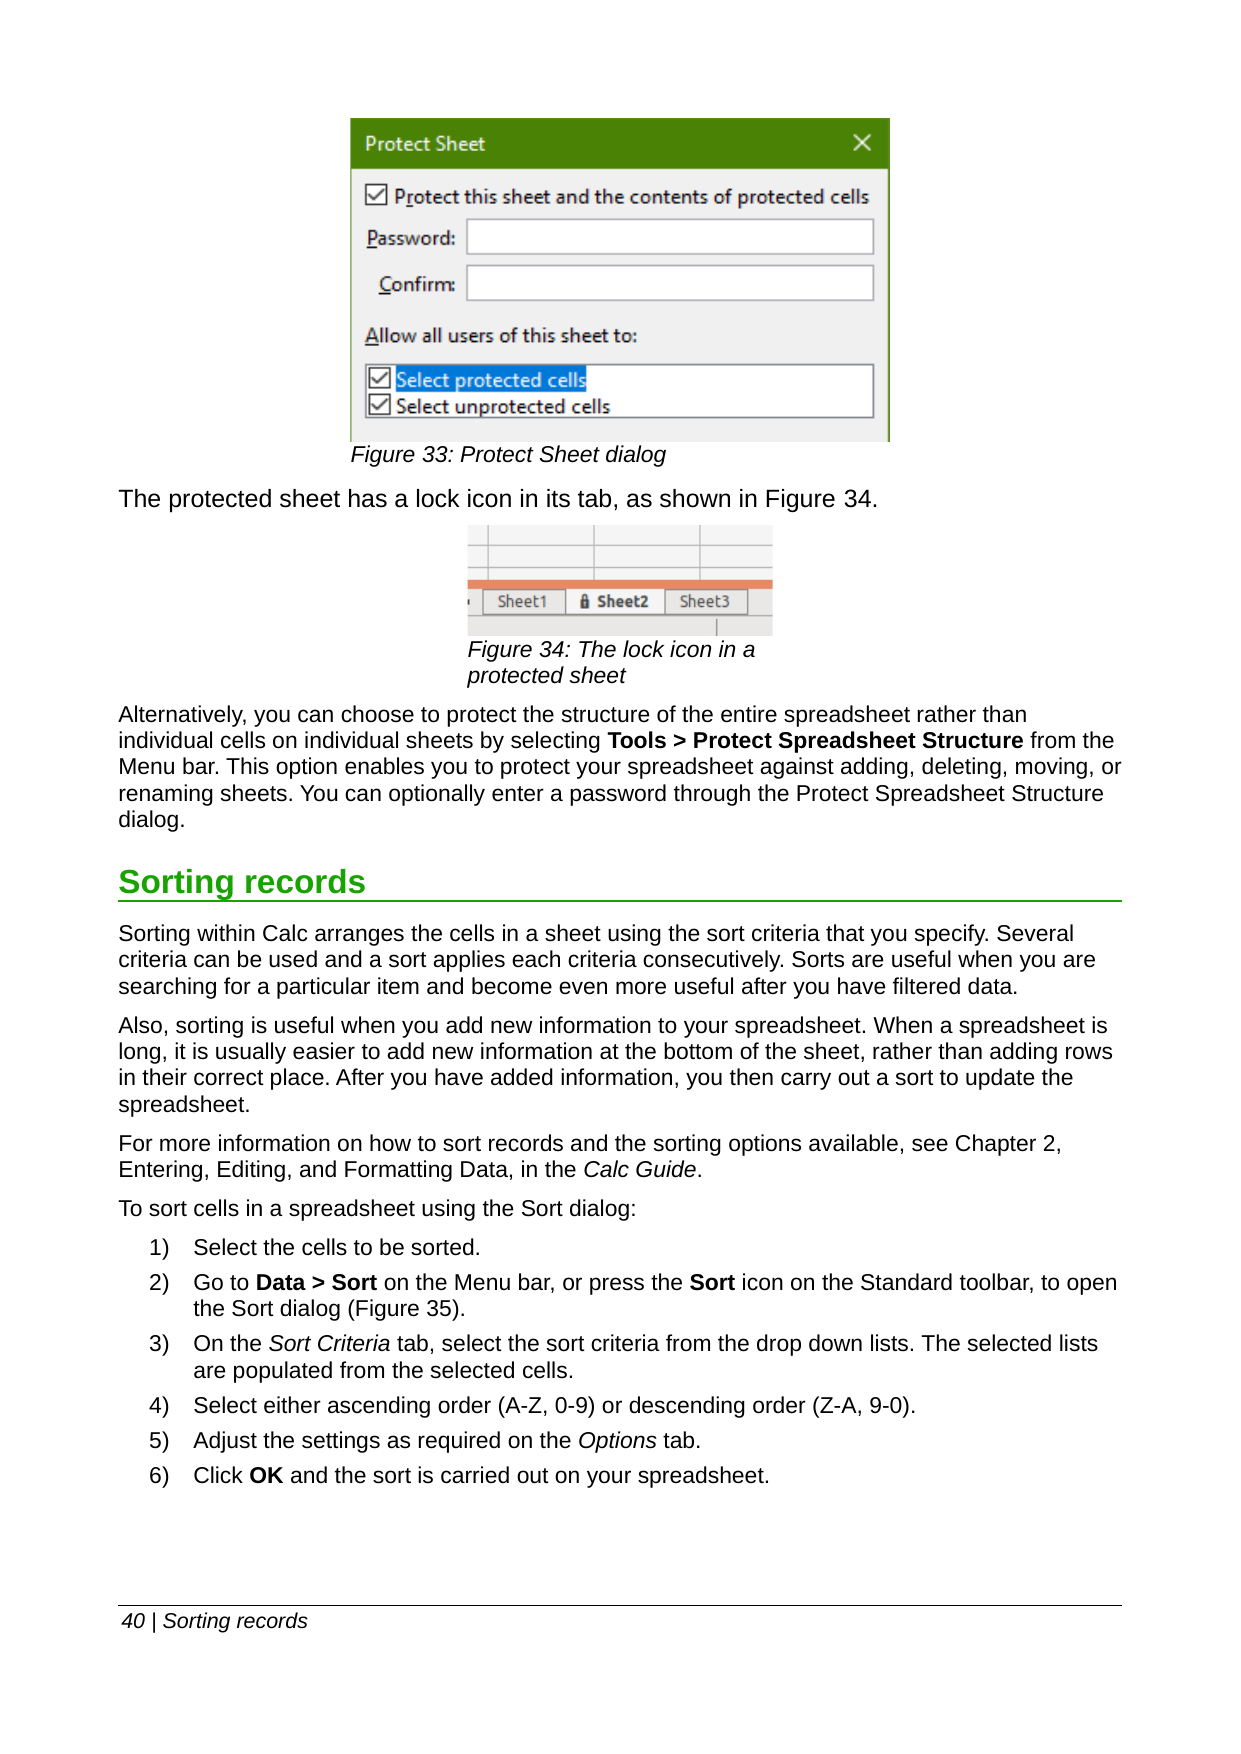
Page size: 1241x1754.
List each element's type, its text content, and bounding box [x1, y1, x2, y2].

list Adjust the settings as required on the Options tab. [169, 1427, 1122, 1453]
list To sort cells in a spreadsheet using the Sort dialog: [118, 1195, 1122, 1221]
list Select the cells to be sorted. [169, 1233, 1122, 1260]
list On the Sort Criteria tab, select the sort criteria from the drop down lists. The selected lists are populated from the selected cells. [169, 1330, 1122, 1383]
picture [350, 118, 890, 442]
text Figure 34: The lock icon in a protected sheet [467, 636, 773, 688]
list Go to Data > Sort on the Menu bar, or press the Sort icon on the Standard toolbar, to open the Sort dialog (Figure 35). [169, 1269, 1122, 1321]
text Alternatively, you can choose to protect the structure of the entire spreadsheet rather than individual cells on individual sheets by selecting Tools > Protect Spreadsheet Structure from the Menu bar. This option enables you to protect your spreadsheet against adding, deleting, moving, or renaming sheets. You can optionally enter a password through the Protect Spreadsheet Structure dialog. [118, 701, 1122, 832]
text Sorting within Calc arranges the cells in a sheet using the sort criteria that you specify. Several criteria can be used and a sort applies each criteria consecutively. Sorts are useful when you are searching for a particular item and become even more useful after you have filtered data. [118, 920, 1122, 999]
text For more information on how to sort records and the sorting options available, see Chapter 2, Entering, Editing, and Formatting Data, in the Calc Guide. [118, 1129, 1122, 1182]
text The protected sheet has a lock icon in its tab, as shown in Figure 34. [118, 484, 1122, 513]
text Figure 33: Protect Sheet dialog [350, 442, 890, 467]
list Click OK and the sort is carried out on your spreadsheet. [169, 1462, 1122, 1489]
text Also, sorting is useful when you add new information to your spreadsheet. When a spreadsheet is long, it is usually easier to add new information at the bottom of the sheet, rather than adding rows in their correct place. After you have added information, you then carry out a sort to update the spreadsheet. [118, 1012, 1122, 1117]
subtitle Sorting records [118, 862, 1122, 900]
picture [467, 525, 773, 636]
list Select either ascending order (A-Z, 0-9) or descending order (Z-A, 9-0). [169, 1392, 1122, 1418]
